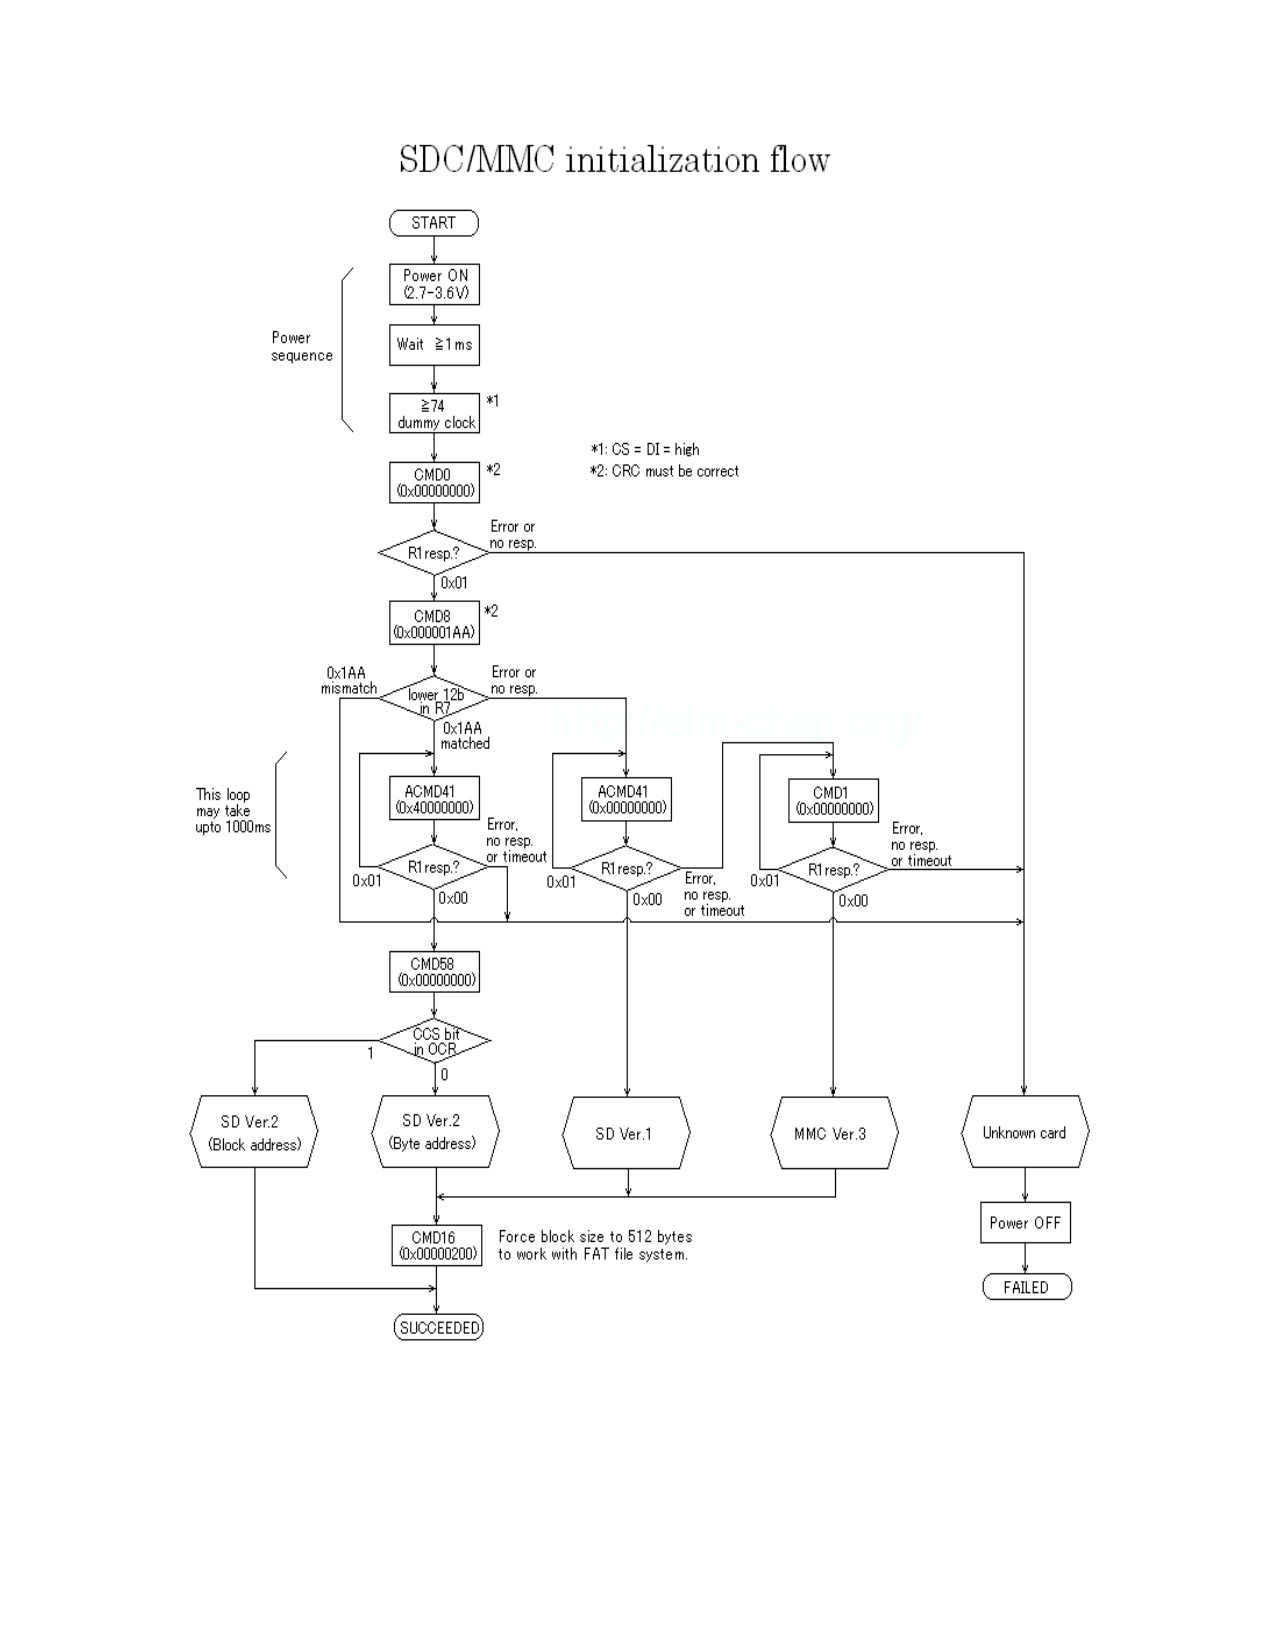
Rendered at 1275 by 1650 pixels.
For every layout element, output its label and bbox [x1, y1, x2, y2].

picture [152, 133, 1141, 1373]
